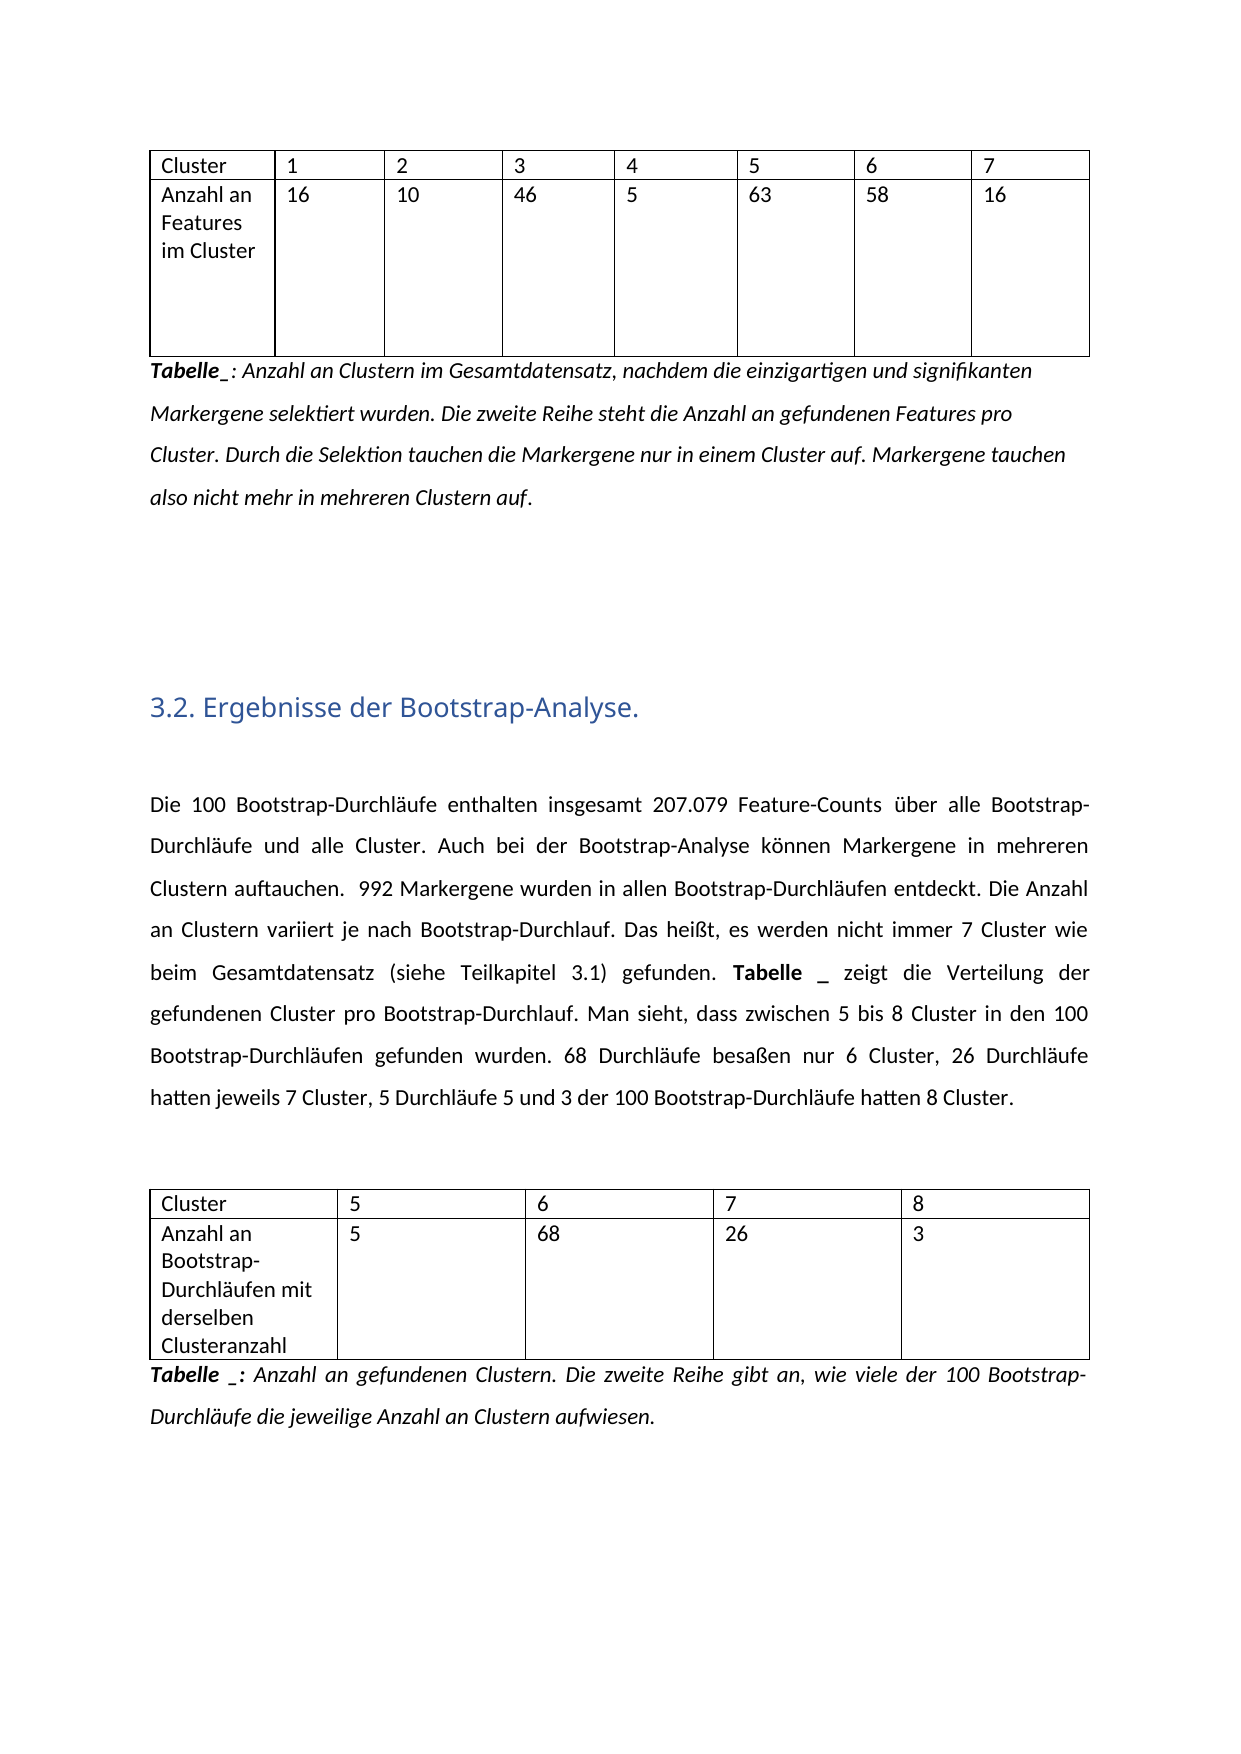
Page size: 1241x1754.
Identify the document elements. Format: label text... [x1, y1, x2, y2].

table_cell 5 [338, 1219, 525, 1359]
table_cell 16 [972, 180, 1089, 356]
table_header Cluster [151, 1190, 337, 1218]
table_cell 10 [385, 180, 502, 356]
subtitle 3.2. Ergebnisse der Bootstrap-Analyse. [150, 688, 1090, 725]
table_header Cluster [151, 151, 274, 179]
text Tabelle _: Anzahl an gefundenen Clustern. Die zweite Reihe gibt an, wie viele der 100 Bootstrap-Durchläufe die jeweilige Anzahl an Clustern aufwiesen. [150, 1360, 1090, 1430]
table_cell 16 [276, 180, 384, 356]
table_header 7 [714, 1190, 901, 1218]
table_header 5 [738, 151, 854, 179]
table_header 8 [902, 1190, 1089, 1218]
table_cell 58 [855, 180, 971, 356]
table_header 6 [526, 1190, 713, 1218]
table_cell 63 [738, 180, 854, 356]
table_cell 5 [615, 180, 737, 356]
text Tabelle_: Anzahl an Clustern im Gesamtdatensatz, nachdem die einzigartigen und signifikanten Markergene selektiert wurden. Die zweite Reihe steht die Anzahl an gefundenen Features pro Cluster. Durch die Selektion tauchen die Markergene nur in einem Cluster auf. Markergene tauchen also nicht mehr in mehreren Clustern auf. [150, 357, 1090, 511]
table_cell 46 [503, 180, 614, 356]
text Die 100 Bootstrap-Durchläufe enthalten insgesamt 207.079 Feature-Counts über alle Bootstrap-Durchläufe und alle Cluster. Auch bei der Bootstrap-Analyse können Markergene in mehreren Clustern auftauchen. 992 Markergene wurden in allen Bootstrap-Durchläufen entdeckt. Die Anzahl an Clustern variiert je nach Bootstrap-Durchlauf. Das heißt, es werden nicht immer 7 Cluster wie beim Gesamtdatensatz (siehe Teilkapitel 3.1) gefunden. Tabelle _ zeigt die Verteilung der gefundenen Cluster pro Bootstrap-Durchlauf. Man sieht, dass zwischen 5 bis 8 Cluster in den 100 Bootstrap-Durchläufen gefunden wurden. 68 Durchläufe besaßen nur 6 Cluster, 26 Durchläufe hatten jeweils 7 Cluster, 5 Durchläufe 5 und 3 der 100 Bootstrap-Durchläufe hatten 8 Cluster. [150, 790, 1090, 1112]
table_header 6 [855, 151, 971, 179]
table_header 1 [276, 151, 384, 179]
table_header 5 [338, 1190, 525, 1218]
table_cell 68 [526, 1219, 713, 1359]
table_header 2 [385, 151, 502, 179]
table_cell 3 [902, 1219, 1089, 1359]
table_header 3 [503, 151, 614, 179]
table_cell Anzahl an Features im Cluster [151, 180, 274, 356]
table_header 4 [615, 151, 737, 179]
table_header 7 [972, 151, 1089, 179]
table_cell Anzahl an Bootstrap-Durchläufen mit derselben Clusteranzahl [151, 1219, 337, 1359]
table_cell 26 [714, 1219, 901, 1359]
